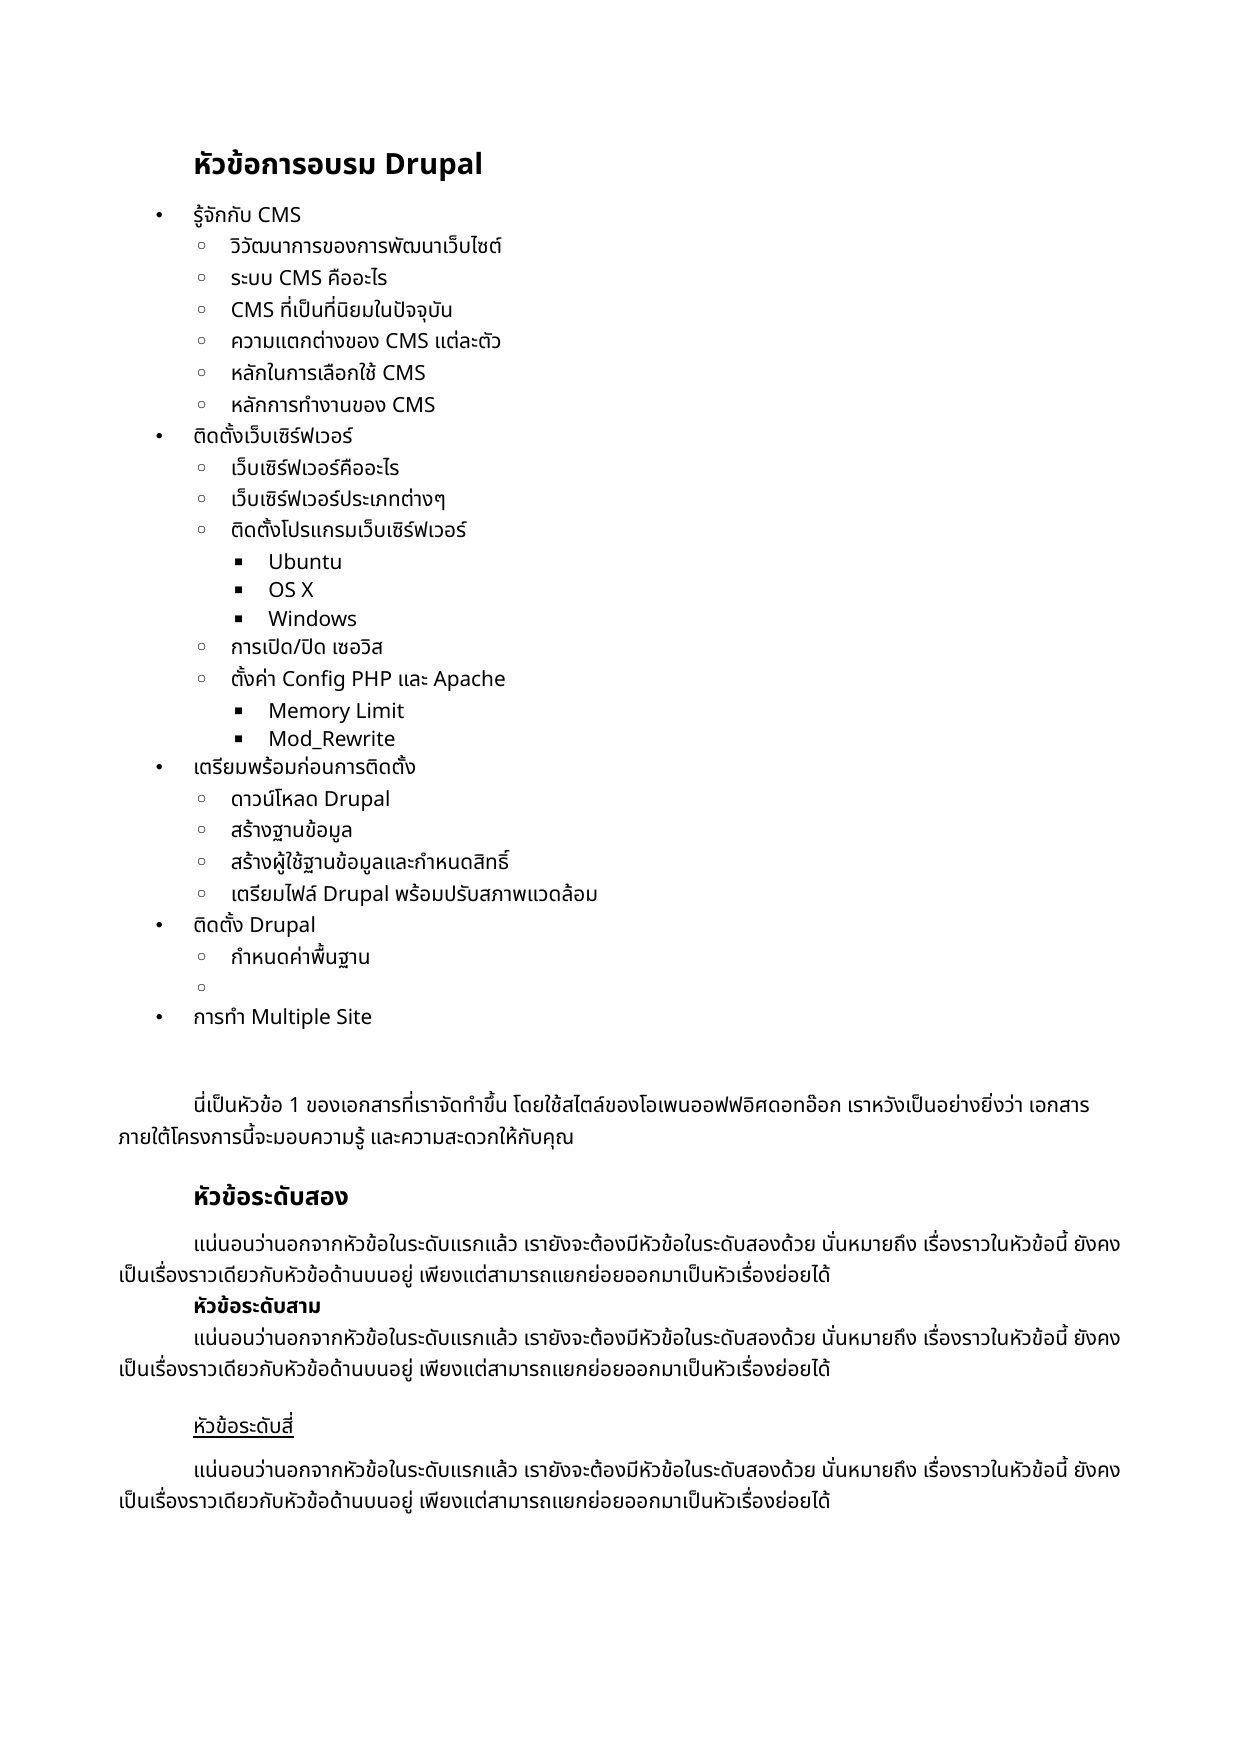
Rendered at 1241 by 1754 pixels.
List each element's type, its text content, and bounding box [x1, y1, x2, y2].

subtitle หัวข้อระดับสี่ [193, 1411, 1122, 1443]
list หลักในการเลือกใช้ CMS [193, 358, 1122, 390]
list สร้างฐานข้อมูล [193, 816, 1122, 847]
list การเปิด/ปิด เซอวิส [193, 632, 1122, 664]
subtitle หัวข้อระดับสอง [118, 1179, 1122, 1216]
list เตรียมพร้อมก่อนการติดตั้ง [156, 753, 1122, 784]
list เว็บเซิร์ฟเวอร์ประเภทต่างๆ [193, 484, 1122, 516]
text แน่นอนว่านอกจากหัวข้อในระดับแรกแล้ว เรายังจะต้องมีหัวข้อในระดับสองด้วย นั่นหมายถึง เรื่องราวในหัวข้อนี้ ยังคงเป็นเรื่องราวเดียวกับหัวข้อด้านบนอยู่ เพียงแต่สามารถแยกย่อยออกมาเป็นหัวเรื่องย่อยได้ [118, 1323, 1122, 1386]
list ติดตั้ง Drupal [156, 910, 1122, 942]
list เว็บเซิร์ฟเวอร์คืออะไร [193, 453, 1122, 484]
list เตรียมไฟล์ Drupal พร้อมปรับสภาพแวดล้อม [193, 879, 1122, 910]
list Memory Limit [231, 696, 1122, 724]
subtitle หัวข้อการอบรม Drupal [193, 143, 1122, 187]
list การทำ Multiple Site [156, 1002, 1122, 1034]
text หัวข้อระดับสาม [193, 1292, 1122, 1323]
text แน่นอนว่านอกจากหัวข้อในระดับแรกแล้ว เรายังจะต้องมีหัวข้อในระดับสองด้วย นั่นหมายถึง เรื่องราวในหัวข้อนี้ ยังคงเป็นเรื่องราวเดียวกับหัวข้อด้านบนอยู่ เพียงแต่สามารถแยกย่อยออกมาเป็นหัวเรื่องย่อยได้ [118, 1229, 1122, 1292]
list OS X [231, 576, 1122, 604]
list ติดตั้งโปรแกรมเว็บเซิร์ฟเวอร์ [193, 516, 1122, 547]
list กำหนดค่าพื้นฐาน [193, 942, 1122, 973]
list Mod_Rewrite [231, 724, 1122, 753]
list หลักการทำงานของ CMS [193, 390, 1122, 421]
text นี่เป็นหัวข้อ 1 ของเอกสารที่เราจัดทำขึ้น โดยใช้สไตล์ของโอเพนออฟฟอิศดอทอ๊อก เราหวังเป็นอย่างยิ่งว่า เอกสารภายใต้โครงการนี้จะมอบความรู้ และความสะดวกให้กับคุณ [118, 1091, 1122, 1154]
list ติดตั้งเว็บเซิร์ฟเวอร์ [156, 421, 1122, 453]
list ตั้งค่า Config PHP และ Apache [193, 664, 1122, 696]
list วิวัฒนาการของการพัฒนาเว็บไซต์ [193, 232, 1122, 263]
list ระบบ CMS คืออะไร [193, 263, 1122, 295]
list ความแตกต่างของ CMS แต่ละตัว [193, 326, 1122, 358]
list CMS ที่เป็นที่นิยมในปัจจุบัน [193, 295, 1122, 326]
text แน่นอนว่านอกจากหัวข้อในระดับแรกแล้ว เรายังจะต้องมีหัวข้อในระดับสองด้วย นั่นหมายถึง เรื่องราวในหัวข้อนี้ ยังคงเป็นเรื่องราวเดียวกับหัวข้อด้านบนอยู่ เพียงแต่สามารถแยกย่อยออกมาเป็นหัวเรื่องย่อยได้ [118, 1455, 1122, 1518]
list Windows [231, 604, 1122, 632]
list รู้จักกับ CMS [156, 200, 1122, 232]
list Ubuntu [231, 547, 1122, 576]
list สร้างผู้ใช้ฐานข้อมูลและกำหนดสิทธิ์ [193, 847, 1122, 879]
list ดาวน์โหลด Drupal [193, 784, 1122, 816]
